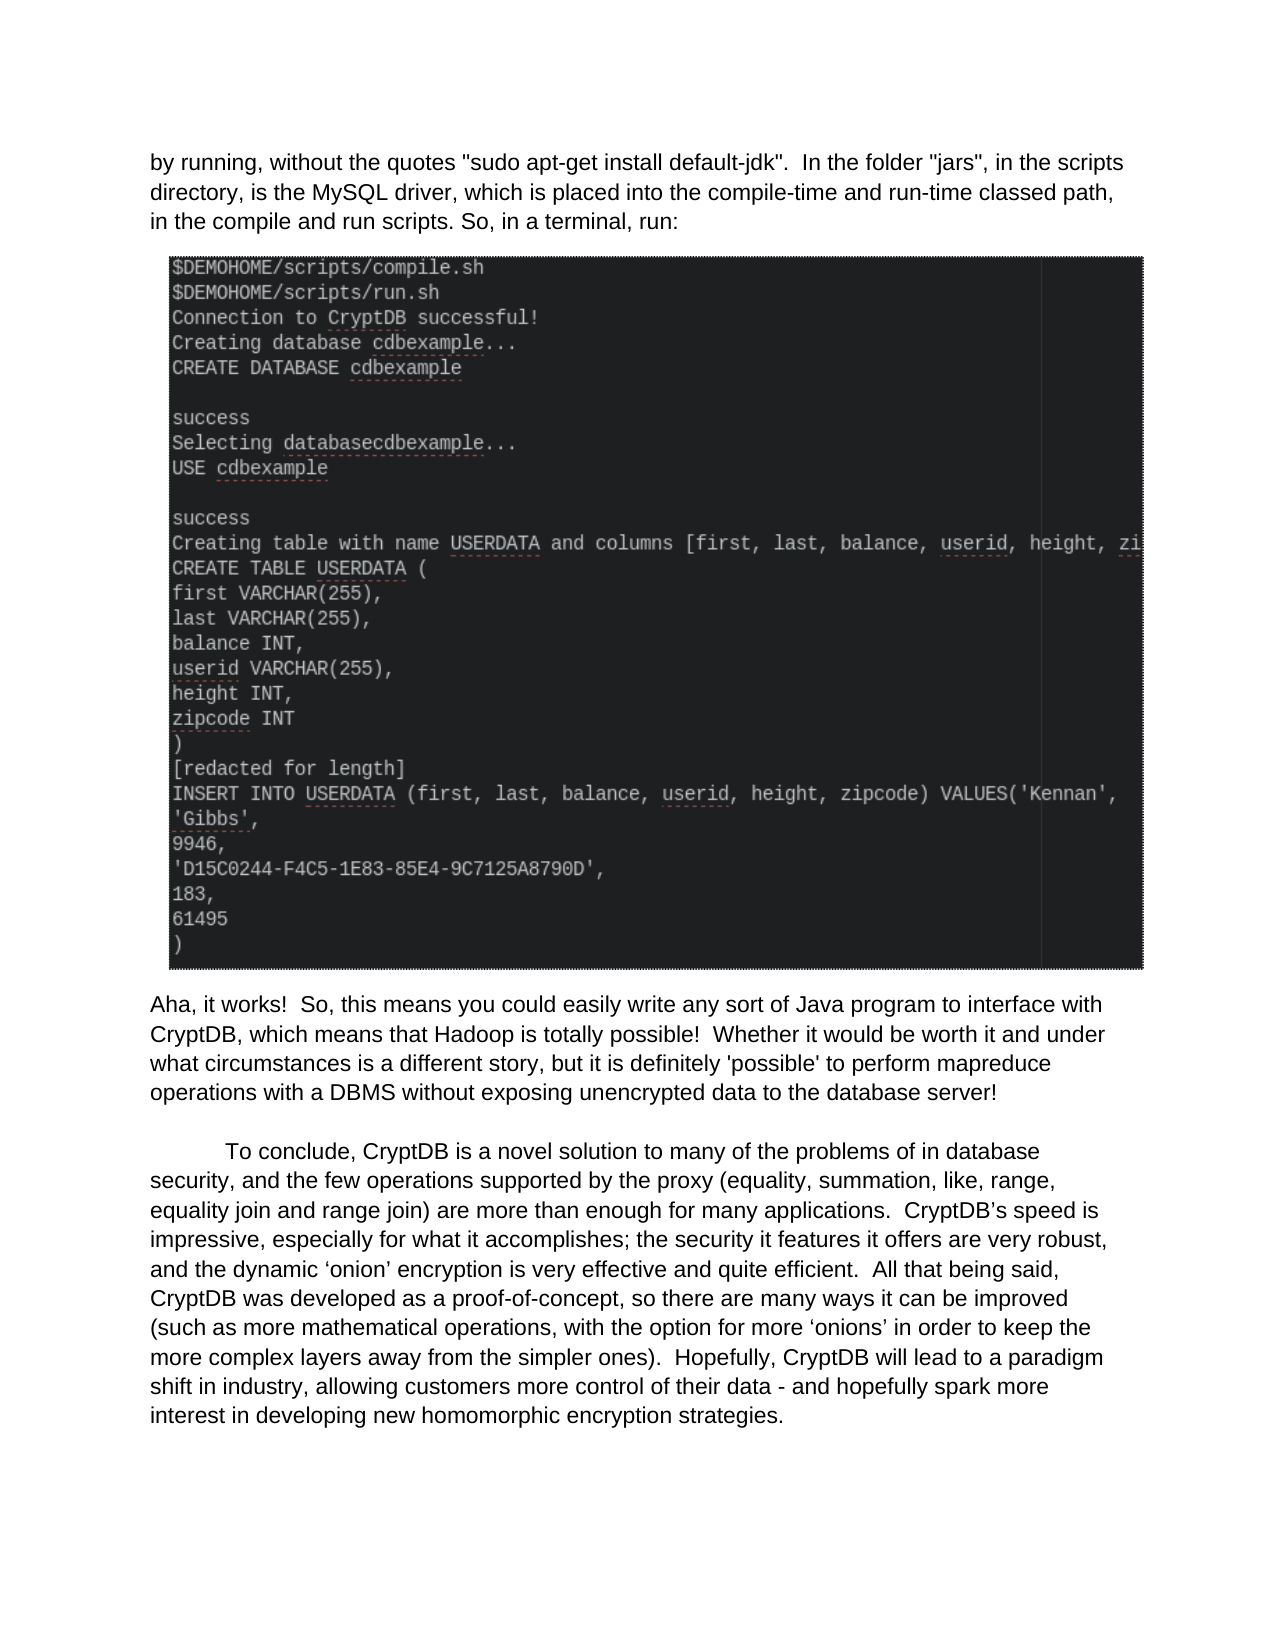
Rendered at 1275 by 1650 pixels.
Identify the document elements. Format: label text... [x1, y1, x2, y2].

text To conclude, CryptDB is a novel solution to many of the problems of in database security, and the few operations supported by the proxy (equality, summation, like, range, equality join and range join) are more than enough for many applications. CryptDB’s speed is impressive, especially for what it accomplishes; the security it features it offers are very robust, and the dynamic ‘onion’ encryption is very effective and quite efficient. All that being said, CryptDB was developed as a proof-of-concept, so there are many ways it can be improved (such as more mathematical operations, with the option for more ‘onions’ in order to keep the more complex layers away from the simpler ones). Hopefully, CryptDB will lead to a paradigm shift in industry, allowing customers more control of their data - and hopefully spark more interest in developing new homomorphic encryption strategies. [150, 1139, 1125, 1429]
text by running, without the quotes "sudo apt-get install default-jdk". In the folder "jars", in the scripts directory, is the MySQL driver, which is placed into the compile-time and run-time classed path, in the compile and run scripts. So, in a terminal, run: [150, 150, 1125, 234]
text Aha, it works! So, this means you could easily write any sort of Java program to interface with CryptDB, which means that Hadoop is totally possible! Whether it would be worth it and under what circumstances is a different story, but it is definitely 'possible' to perform mapreduce operations with a DBMS without exposing unencrypted data to the database server! [150, 992, 1125, 1106]
picture [168, 256, 1144, 970]
